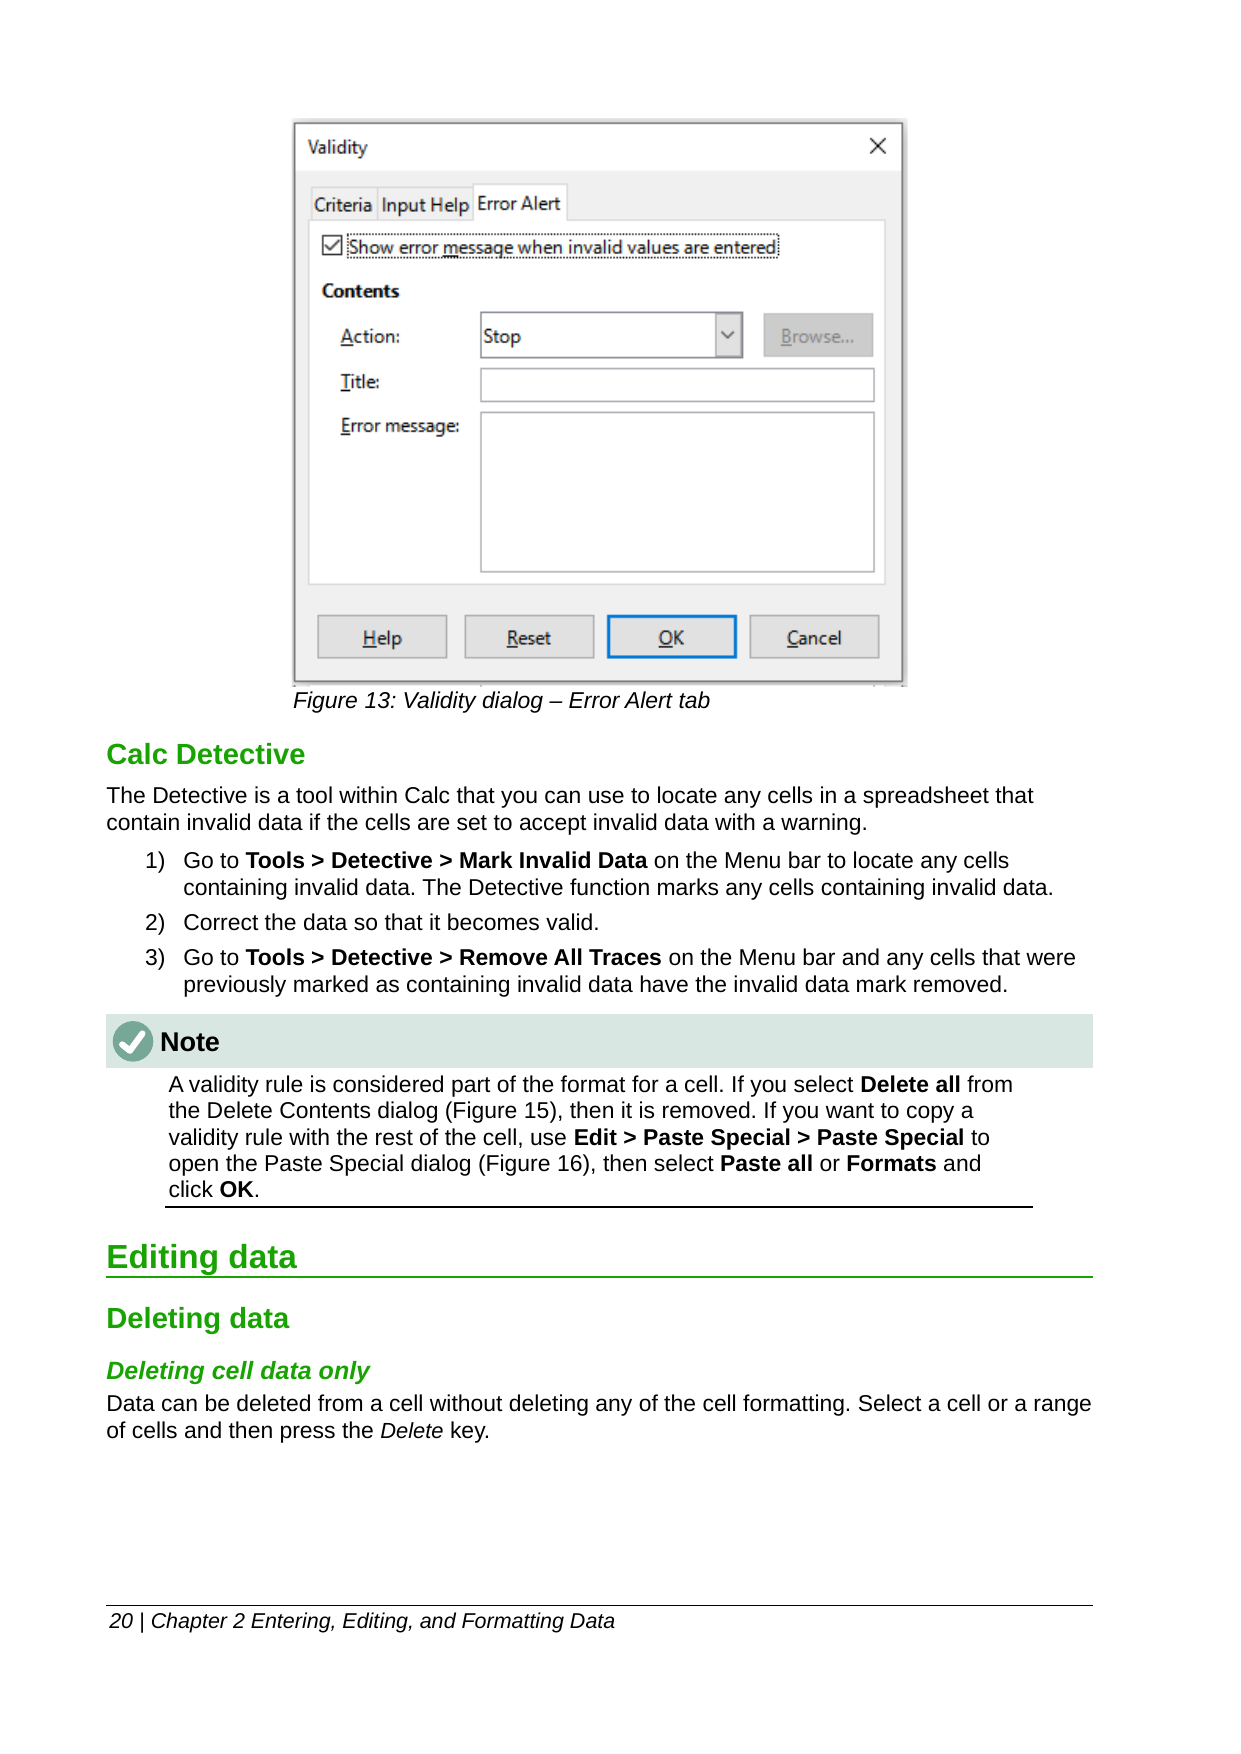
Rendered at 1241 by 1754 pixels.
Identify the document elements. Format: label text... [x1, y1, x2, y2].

text Data can be deleted from a cell without deleting any of the cell formatting. Select a cell or a range of cells and then press the Delete key. [106, 1390, 1093, 1443]
text The Detective is a tool within Calc that you can use to locate any cells in a spreadsheet that contain invalid data if the cells are set to accept invalid data with a warning. [106, 782, 1093, 835]
list Go to Tools > Detective > Mark Invalid Data on the Menu bar to locate any cells containing invalid data. The Detective function marks any cells containing invalid data. [165, 847, 1093, 900]
subtitle Deleting cell data only [106, 1356, 1093, 1384]
subtitle Deleting data [106, 1302, 1093, 1335]
text Figure 13: Validity dialog – Error Alert tab [293, 687, 906, 713]
subtitle Calc Detective [106, 737, 1093, 770]
subtitle Note [106, 1014, 1093, 1068]
list Go to Tools > Detective > Remove All Traces on the Menu bar and any cells that were previously marked as containing invalid data have the invalid data mark removed. [165, 944, 1093, 997]
text A validity rule is considered part of the format for a cell. If you select Delete all from the Delete Contents dialog (Figure 15), then it is removed. If you want to copy a validity rule with the rest of the cell, use Edit > Paste Special > Paste Special to open the Paste Special dialog (Figure 16), then select Paste all or Formats and click OK. [165, 1068, 1033, 1206]
subtitle Editing data [106, 1237, 1093, 1276]
list Correct the data so that it becomes valid. [165, 909, 1093, 935]
picture [291, 118, 908, 687]
